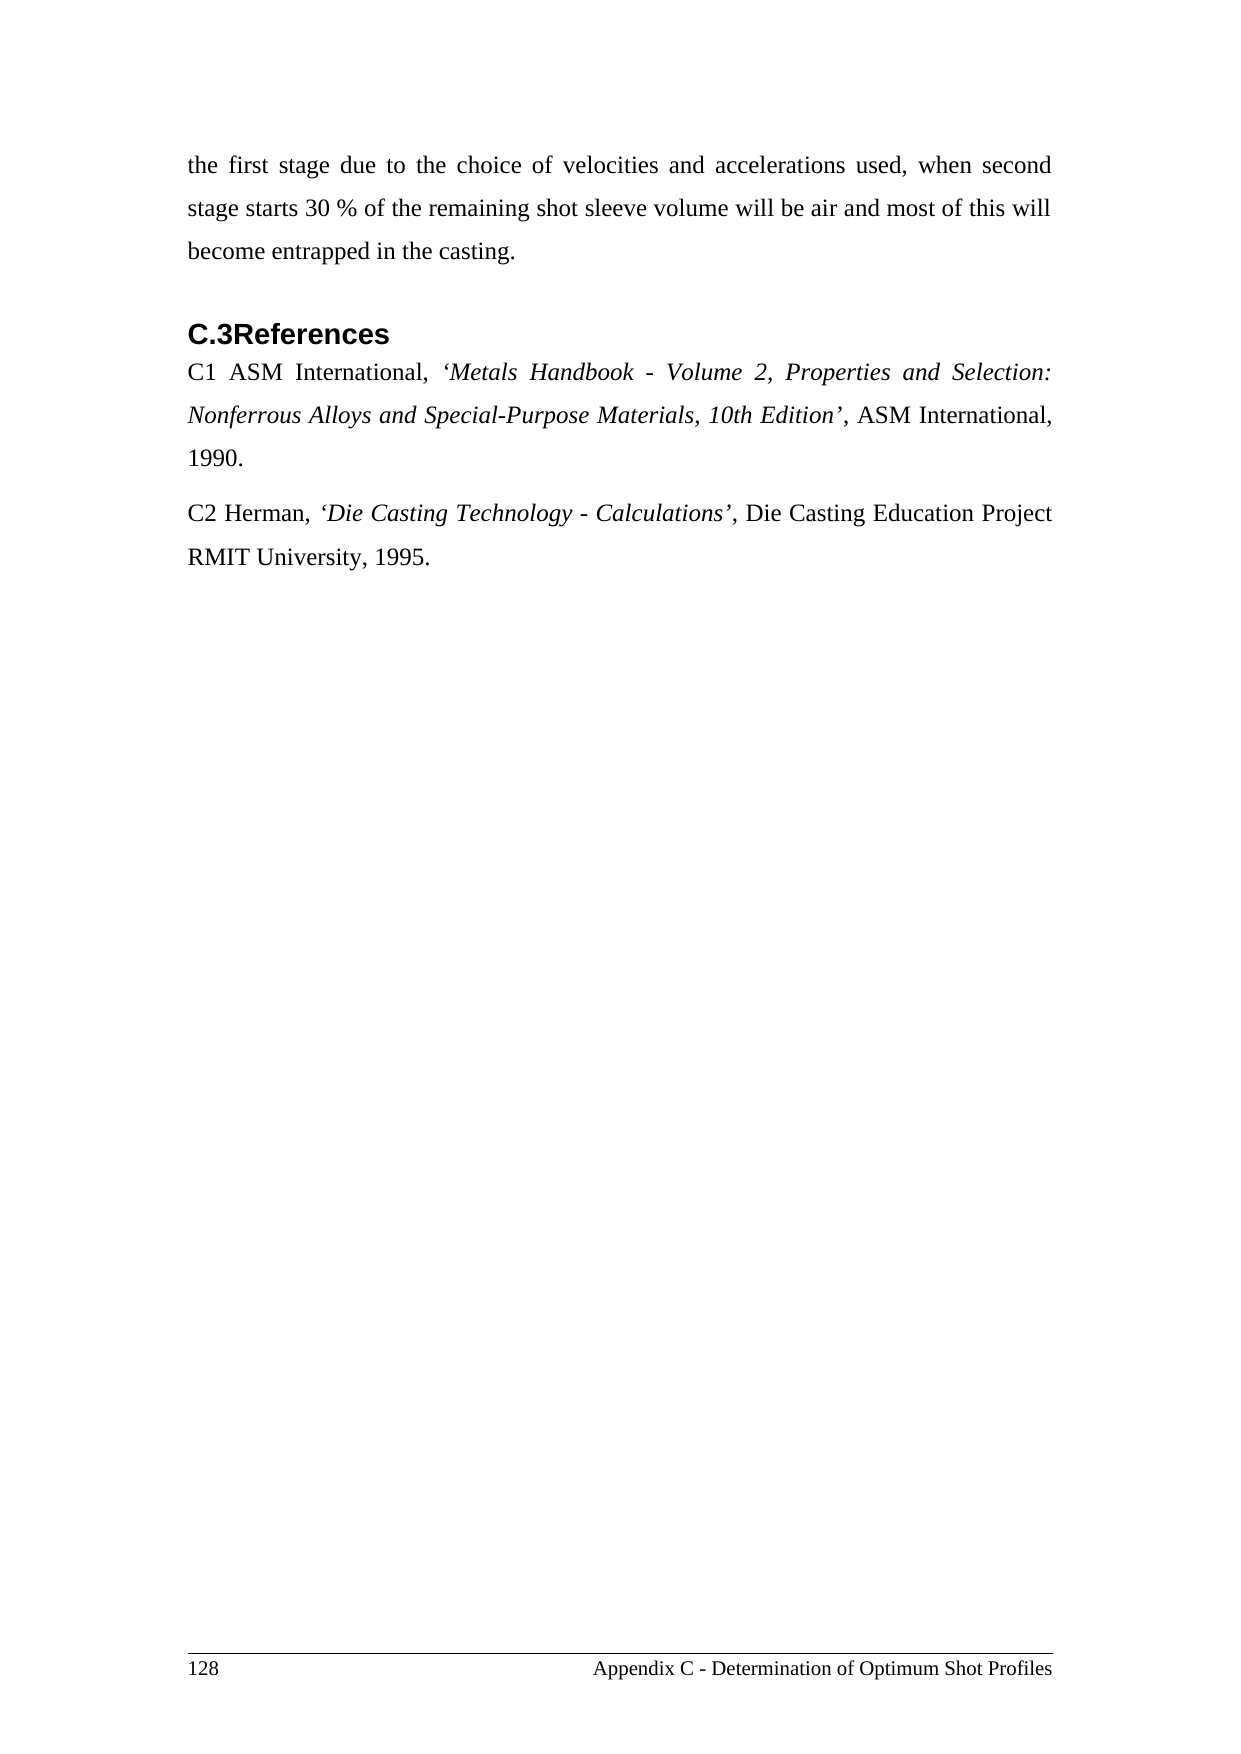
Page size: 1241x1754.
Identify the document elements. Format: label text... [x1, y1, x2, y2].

text the first stage due to the choice of velocities and accelerations used, when second stage starts 30 % of the remaining shot sleeve volume will be air and most of this will become entrapped in the casting. [187, 150, 1053, 265]
text C2 Herman, ‘Die Casting Technology - Calculations’, Die Casting Education Project RMIT University, 1995. [187, 498, 1053, 570]
text C1 ASM International, ‘Metals Handbook - Volume 2, Properties and Selection: Nonferrous Alloys and Special-Purpose Materials, 10th Edition’, ASM International, 1990. [187, 357, 1053, 472]
subtitle References [187, 317, 1053, 350]
